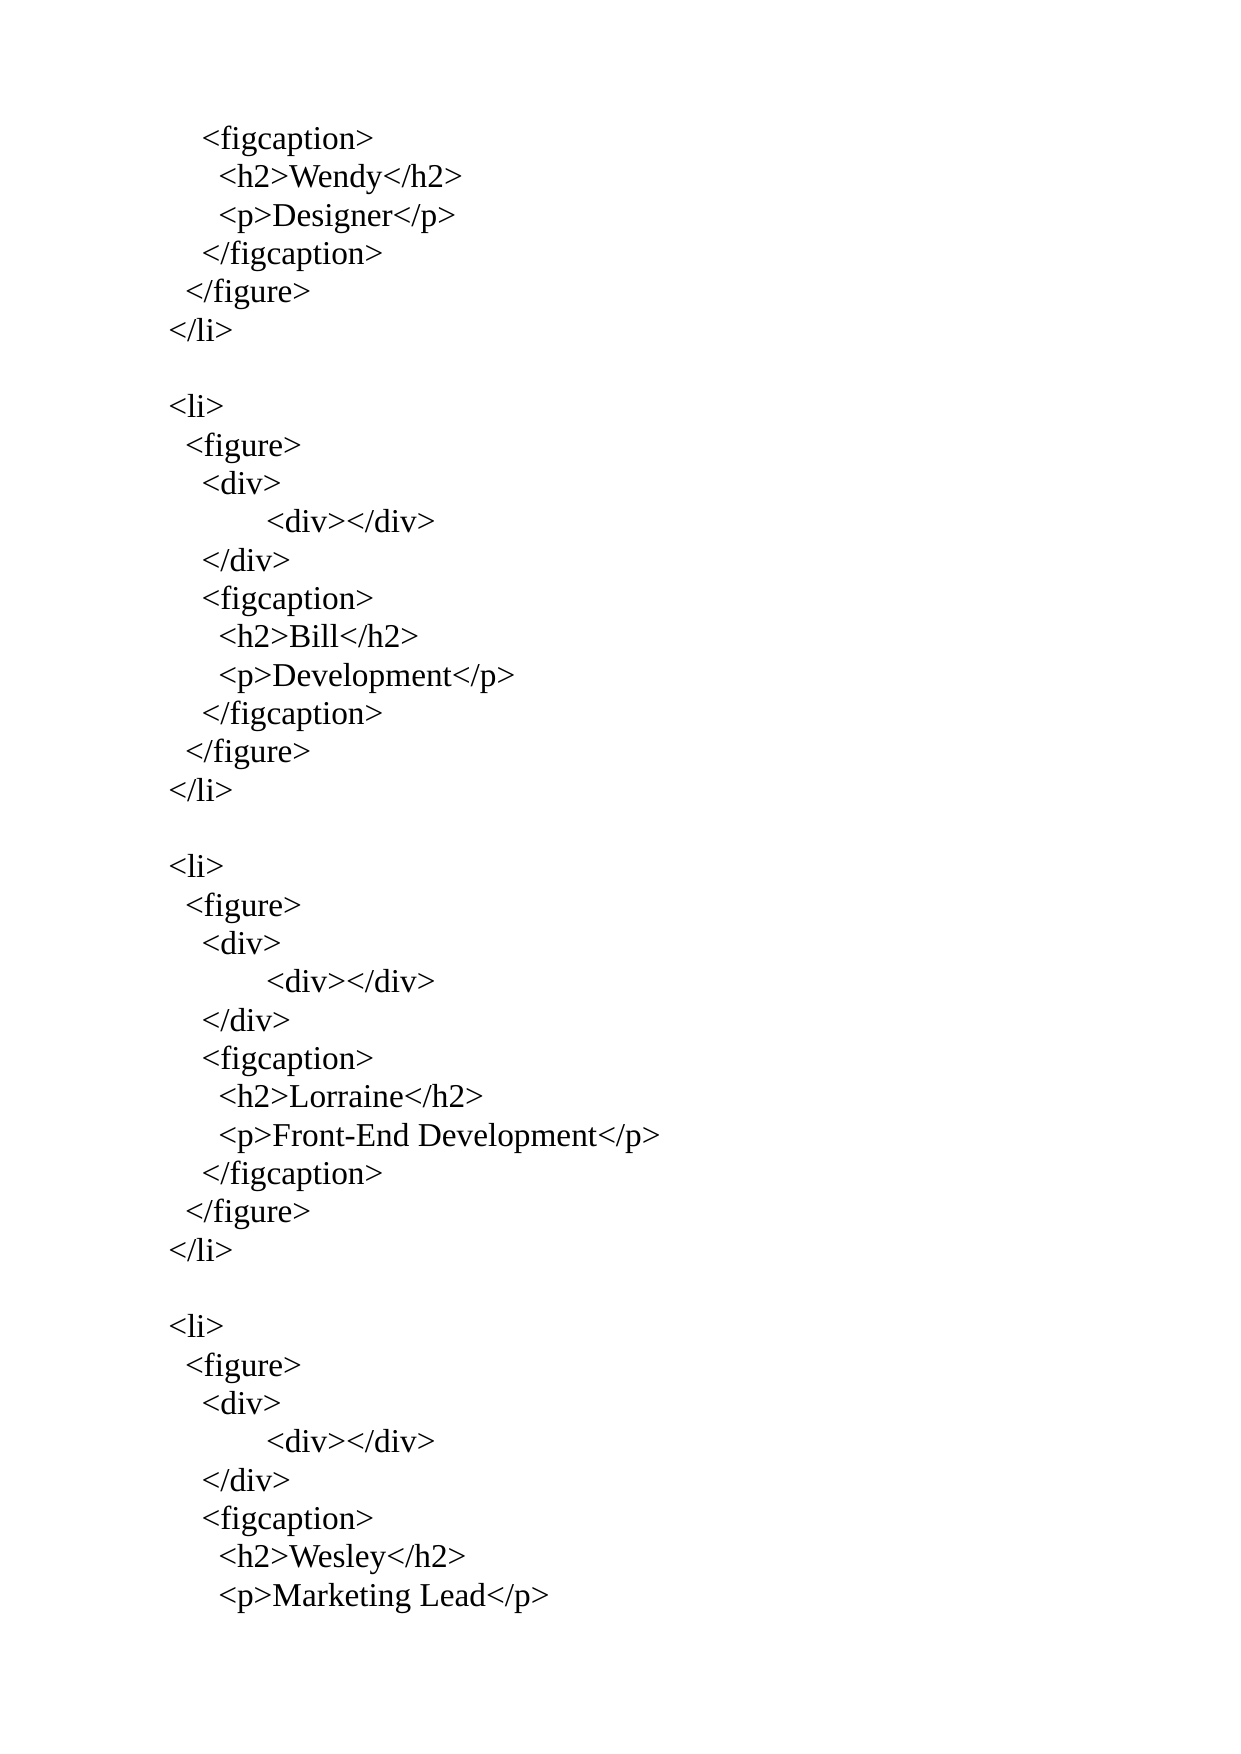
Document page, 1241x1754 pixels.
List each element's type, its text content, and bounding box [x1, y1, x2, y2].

text <figcaption> [118, 1038, 1122, 1076]
text <figure> [118, 425, 1122, 463]
text </figcaption> [118, 1153, 1122, 1191]
text </figure> [118, 271, 1122, 310]
text </figcaption> [118, 233, 1122, 271]
text </li> [118, 1230, 1122, 1268]
text <div> [118, 463, 1122, 501]
text <figure> [118, 1345, 1122, 1383]
text </div> [118, 1460, 1122, 1498]
text </figure> [118, 1191, 1122, 1230]
text </figcaption> [118, 693, 1122, 731]
text <div></div> [118, 1421, 1122, 1460]
text <li> [118, 386, 1122, 425]
text <div></div> [118, 961, 1122, 1000]
text <h2>Wesley</h2> [118, 1536, 1122, 1575]
text <figure> [118, 885, 1122, 923]
text <figcaption> [118, 578, 1122, 616]
text <h2>Bill</h2> [118, 616, 1122, 655]
text <p>Front-End Development</p> [118, 1115, 1122, 1153]
text </li> [118, 770, 1122, 808]
text <div> [118, 1383, 1122, 1421]
text <h2>Lorraine</h2> [118, 1076, 1122, 1115]
text <li> [118, 846, 1122, 885]
text </figure> [118, 731, 1122, 770]
text <p>Designer</p> [118, 195, 1122, 233]
text <h2>Wendy</h2> [118, 156, 1122, 195]
text <div></div> [118, 501, 1122, 540]
text <p>Development</p> [118, 655, 1122, 693]
text <p>Marketing Lead</p> [118, 1575, 1122, 1613]
text </li> [118, 310, 1122, 348]
text <div> [118, 923, 1122, 961]
text <figcaption> [118, 118, 1122, 156]
text <figcaption> [118, 1498, 1122, 1536]
text </div> [118, 540, 1122, 578]
text <li> [118, 1306, 1122, 1345]
text </div> [118, 1000, 1122, 1038]
